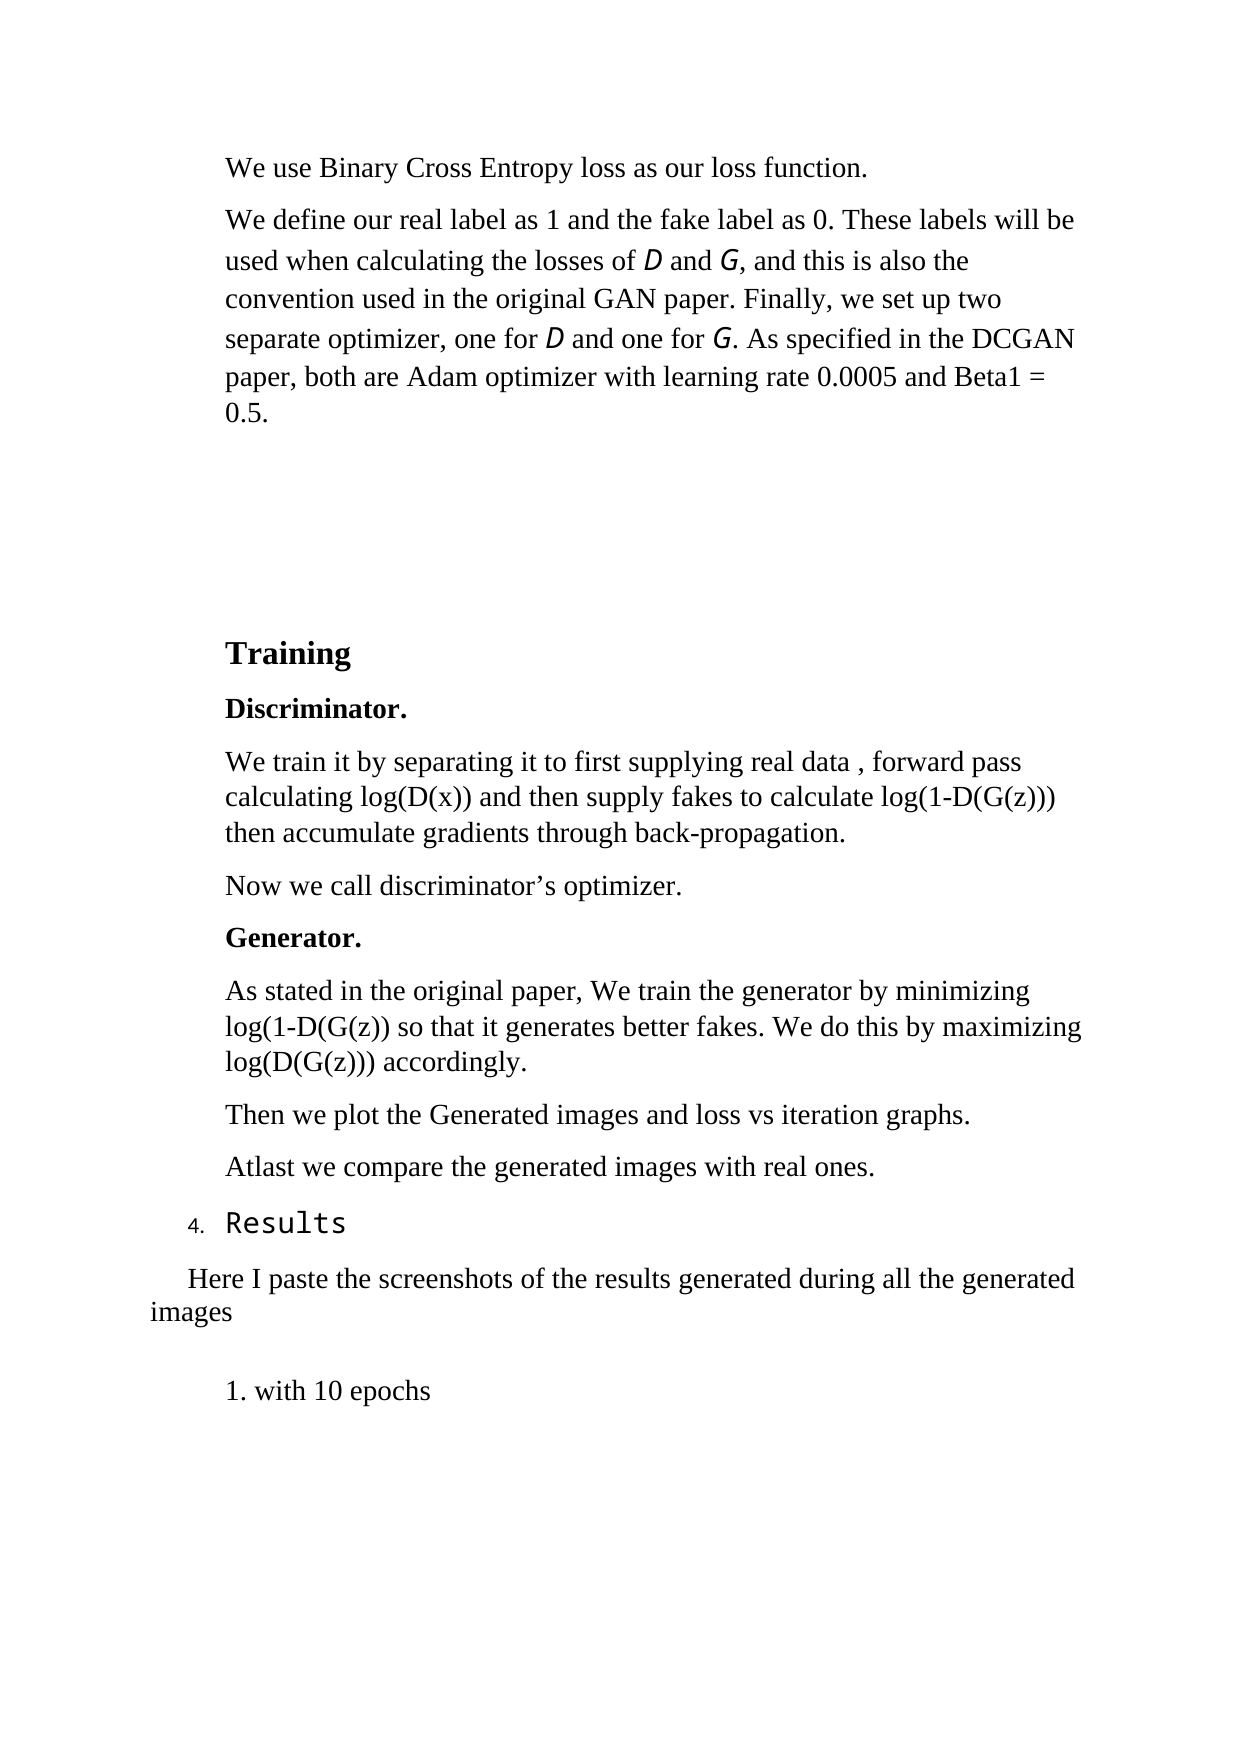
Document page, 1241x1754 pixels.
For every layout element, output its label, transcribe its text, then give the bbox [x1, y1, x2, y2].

text Discriminator. [225, 691, 1090, 725]
text Generator. [225, 920, 1090, 954]
text Now we call discriminator’s optimizer. [225, 868, 1090, 901]
list Results [187, 1202, 1090, 1242]
text Training [225, 633, 1090, 672]
text We use Binary Cross Entropy loss as our loss function. [150, 150, 1090, 183]
text Then we plot the Generated images and loss vs iteration graphs. [225, 1097, 1090, 1131]
text We train it by separating it to first supplying real data , forward pass calculating log(D(x)) and then supply fakes to calculate log(1-D(G(z))) then accumulate gradients through back-propagation. [225, 744, 1090, 849]
text We define our real label as 1 and the fake label as 0. These labels will be used when calculating the losses of D and G, and this is also the convention used in the original GAN paper. Finally, we set up two separate optimizer, one for D and one for G. As specified in the DCGAN paper, both are Adam optimizer with learning rate 0.0005 and Beta1 = 0.5. [225, 202, 1090, 428]
text Atlast we compare the generated images with real ones. [225, 1149, 1090, 1183]
text As stated in the original paper, We train the generator by minimizing log(1-D(G(z)) so that it generates better fakes. We do this by maximizing log(D(G(z))) accordingly. [225, 973, 1090, 1078]
list 1. with 10 epochs [225, 1373, 1090, 1406]
text Here I paste the screenshots of the results generated during all the generated images [150, 1261, 1090, 1328]
